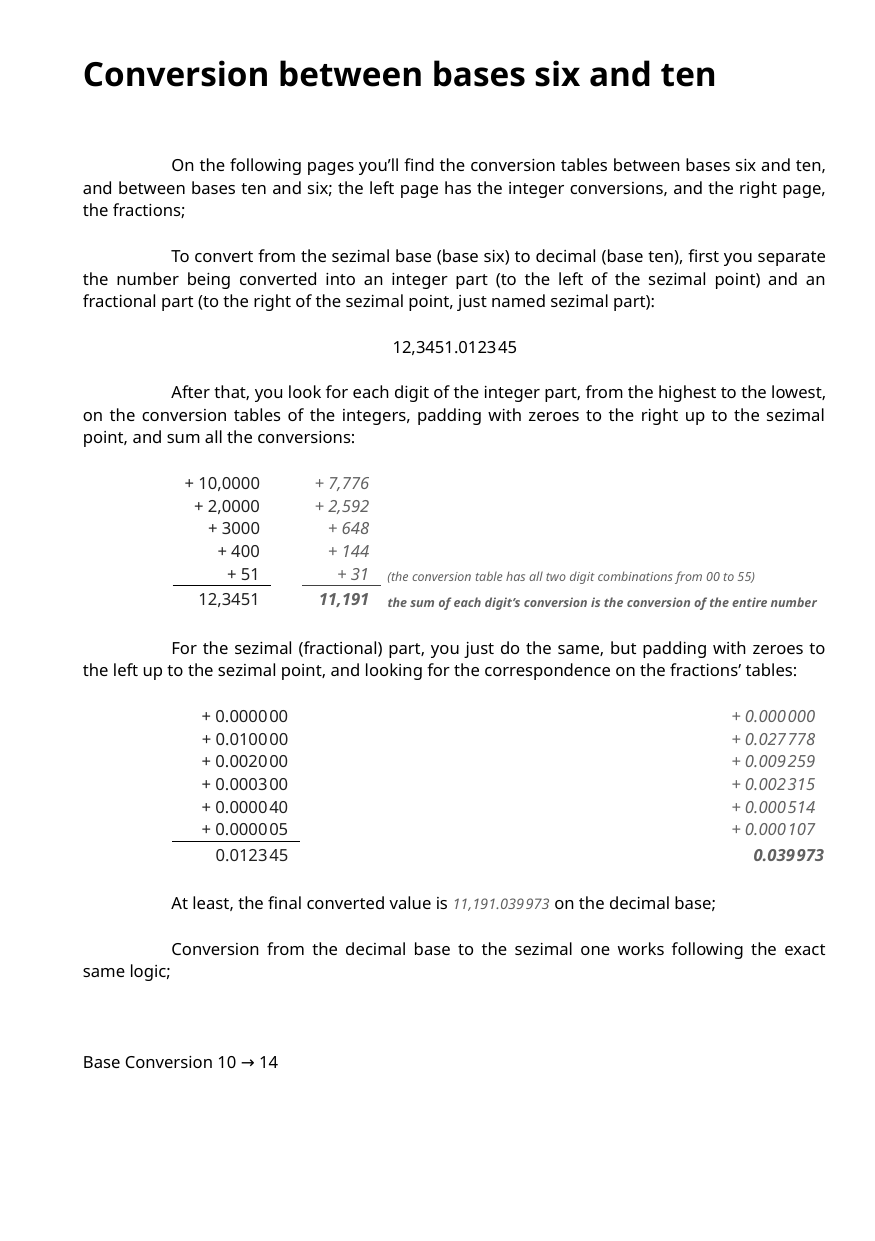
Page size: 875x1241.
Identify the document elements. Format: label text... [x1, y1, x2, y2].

table_cell (the conversion table has all two digit combinations from 00 to 55) [381, 563, 827, 585]
table_cell + 2,592 [302, 494, 381, 517]
table_header [381, 472, 827, 494]
table_cell + 648 [302, 517, 381, 540]
table_header [83, 472, 173, 494]
table_cell + 400 [173, 540, 271, 562]
table_header + 10,0000 [173, 472, 271, 494]
table_cell [300, 727, 420, 750]
subtitle Conversion between bases six and ten [83, 50, 827, 96]
table_cell [83, 773, 172, 795]
text 12,3451.0123 45 [83, 335, 827, 358]
table_cell + 0.000 107 [420, 818, 827, 841]
table_cell 0.039 973 [420, 841, 827, 869]
table_cell + 0.002 315 [420, 773, 827, 795]
text Conversion from the decimal base to the sezimal one works following the exact same logic; [83, 937, 827, 983]
table_cell + 0.009 259 [420, 750, 827, 773]
table_cell + 3000 [173, 517, 271, 540]
table_cell + 2,0000 [173, 494, 271, 517]
table_cell [83, 585, 173, 614]
table_cell [271, 585, 302, 614]
table_cell [83, 494, 173, 517]
table_cell + 0.0020 00 [172, 750, 300, 773]
table_header + 0.000 000 [420, 705, 827, 727]
table_cell [271, 563, 302, 585]
table_cell [381, 540, 827, 562]
table_cell [300, 841, 420, 869]
table_cell + 0.0003 00 [172, 773, 300, 795]
table_cell + 51 [173, 563, 271, 585]
table_cell 12,3451 [173, 586, 271, 614]
table_cell [381, 517, 827, 540]
table_cell [300, 773, 420, 795]
table_header + 7,776 [302, 472, 381, 494]
table_cell [83, 795, 172, 818]
table_cell [83, 750, 172, 773]
text After that, you look for each digit of the integer part, from the highest to the lowest, on the conversion tables of the integers, padding with zeroes to the right up to the sezimal point, and sum all the conversions: [83, 381, 827, 449]
table_cell [83, 818, 172, 841]
table_header + 0.0000 00 [172, 705, 300, 727]
table_cell the sum of each digit’s conversion is the conversion of the entire number [381, 585, 827, 614]
table_cell 0.0123 45 [172, 842, 300, 869]
table_header [300, 705, 420, 727]
table_cell + 144 [302, 540, 381, 562]
table_cell [83, 517, 173, 540]
table_cell [83, 540, 173, 562]
table_cell + 31 [302, 563, 381, 585]
text At least, the final converted value is 11,191.039 973 on the decimal base; [83, 892, 827, 915]
table_cell + 0.0100 00 [172, 727, 300, 750]
table_cell [83, 563, 173, 585]
text To convert from the sezimal base (base six) to decimal (base ten), first you separate the number being converted into an integer part (to the left of the sezimal point) and an fractional part (to the right of the sezimal point, just named sezimal part): [83, 244, 827, 313]
text On the following pages you’ll find the conversion tables between bases six and ten, and between bases ten and six; the left page has the integer conversions, and the right page, the fractions; [83, 154, 827, 222]
table_cell [83, 727, 172, 750]
table_cell [300, 818, 420, 841]
table_cell 11,191 [302, 586, 381, 614]
table_header [271, 472, 302, 494]
table_cell + 0.027 778 [420, 727, 827, 750]
table_cell + 0.0000 05 [172, 818, 300, 841]
table_cell [271, 540, 302, 562]
table_cell [83, 841, 172, 869]
table_cell [381, 494, 827, 517]
table_cell + 0.000 514 [420, 795, 827, 818]
table_cell [300, 750, 420, 773]
table_cell + 0.0000 40 [172, 795, 300, 818]
table_cell [271, 494, 302, 517]
subtitle Base Conversion 10 → 14 [83, 1051, 827, 1074]
text For the sezimal (fractional) part, you just do the same, but padding with zeroes to the left up to the sezimal point, and looking for the correspondence on the fractions’ tables: [83, 636, 827, 682]
table_cell [271, 517, 302, 540]
table_cell [300, 795, 420, 818]
table_header [83, 705, 172, 727]
